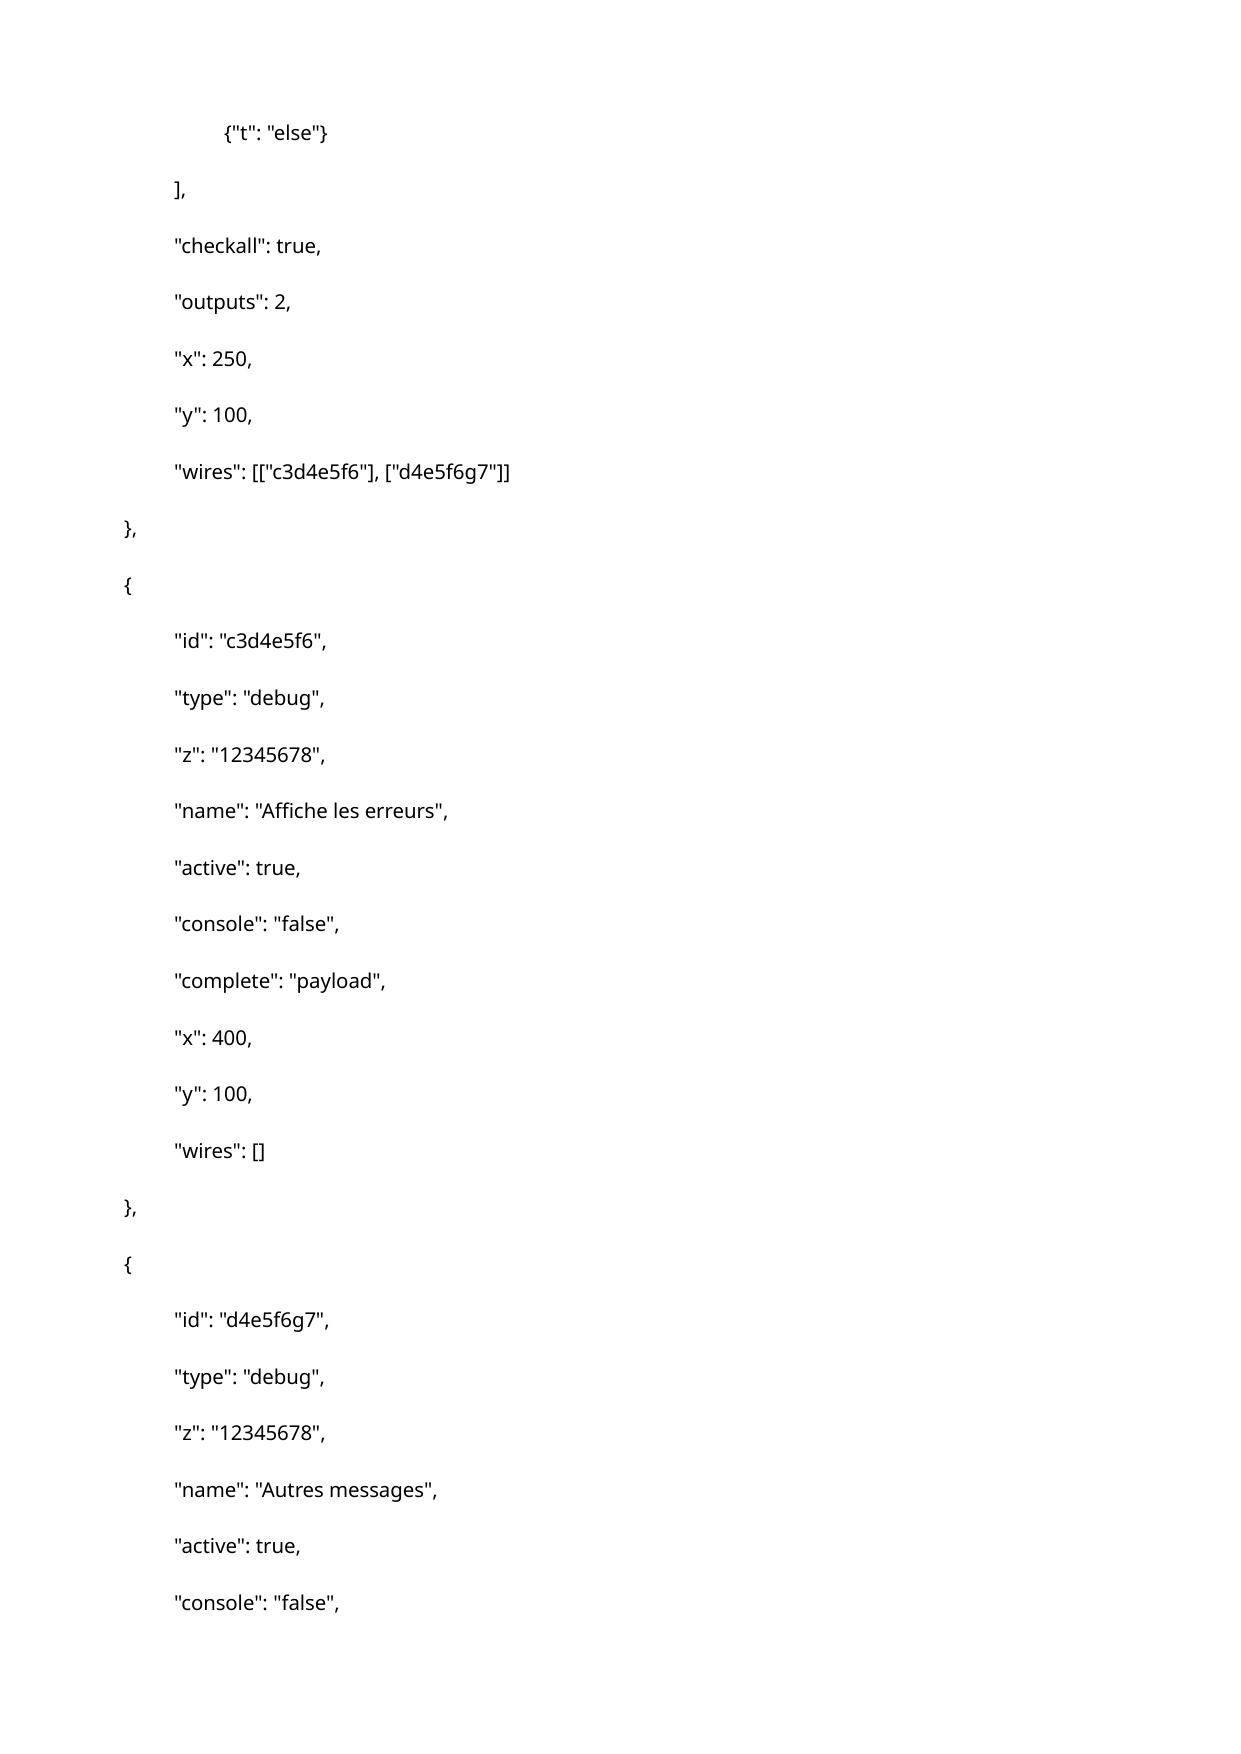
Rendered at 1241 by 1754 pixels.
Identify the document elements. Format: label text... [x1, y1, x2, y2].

text "x": 400, [74, 1023, 1196, 1051]
text "name": "Autres messages", [74, 1476, 1196, 1504]
text "z": "12345678", [74, 740, 1196, 768]
text "type": "debug", [74, 1362, 1196, 1391]
text "z": "12345678", [74, 1419, 1196, 1447]
text { [74, 1249, 1196, 1277]
text }, [74, 1193, 1196, 1221]
text "id": "d4e5f6g7", [74, 1306, 1196, 1334]
text "outputs": 2, [74, 288, 1196, 316]
text "wires": [] [74, 1136, 1196, 1164]
text "active": true, [74, 1532, 1196, 1560]
text "id": "c3d4e5f6", [74, 627, 1196, 655]
text "y": 100, [74, 1080, 1196, 1108]
text "x": 250, [74, 344, 1196, 372]
text "y": 100, [74, 401, 1196, 429]
text ], [74, 175, 1196, 203]
text "complete": "payload", [74, 967, 1196, 994]
text "type": "debug", [74, 684, 1196, 712]
text "active": true, [74, 853, 1196, 881]
text }, [74, 514, 1196, 542]
text {"t": "else"} [74, 118, 1196, 146]
text "name": "Affiche les erreurs", [74, 797, 1196, 825]
text "checkall": true, [74, 231, 1196, 259]
text { [74, 571, 1196, 599]
text "console": "false", [74, 1589, 1196, 1617]
text "console": "false", [74, 910, 1196, 938]
text "wires": [["c3d4e5f6"], ["d4e5f6g7"]] [74, 457, 1196, 486]
